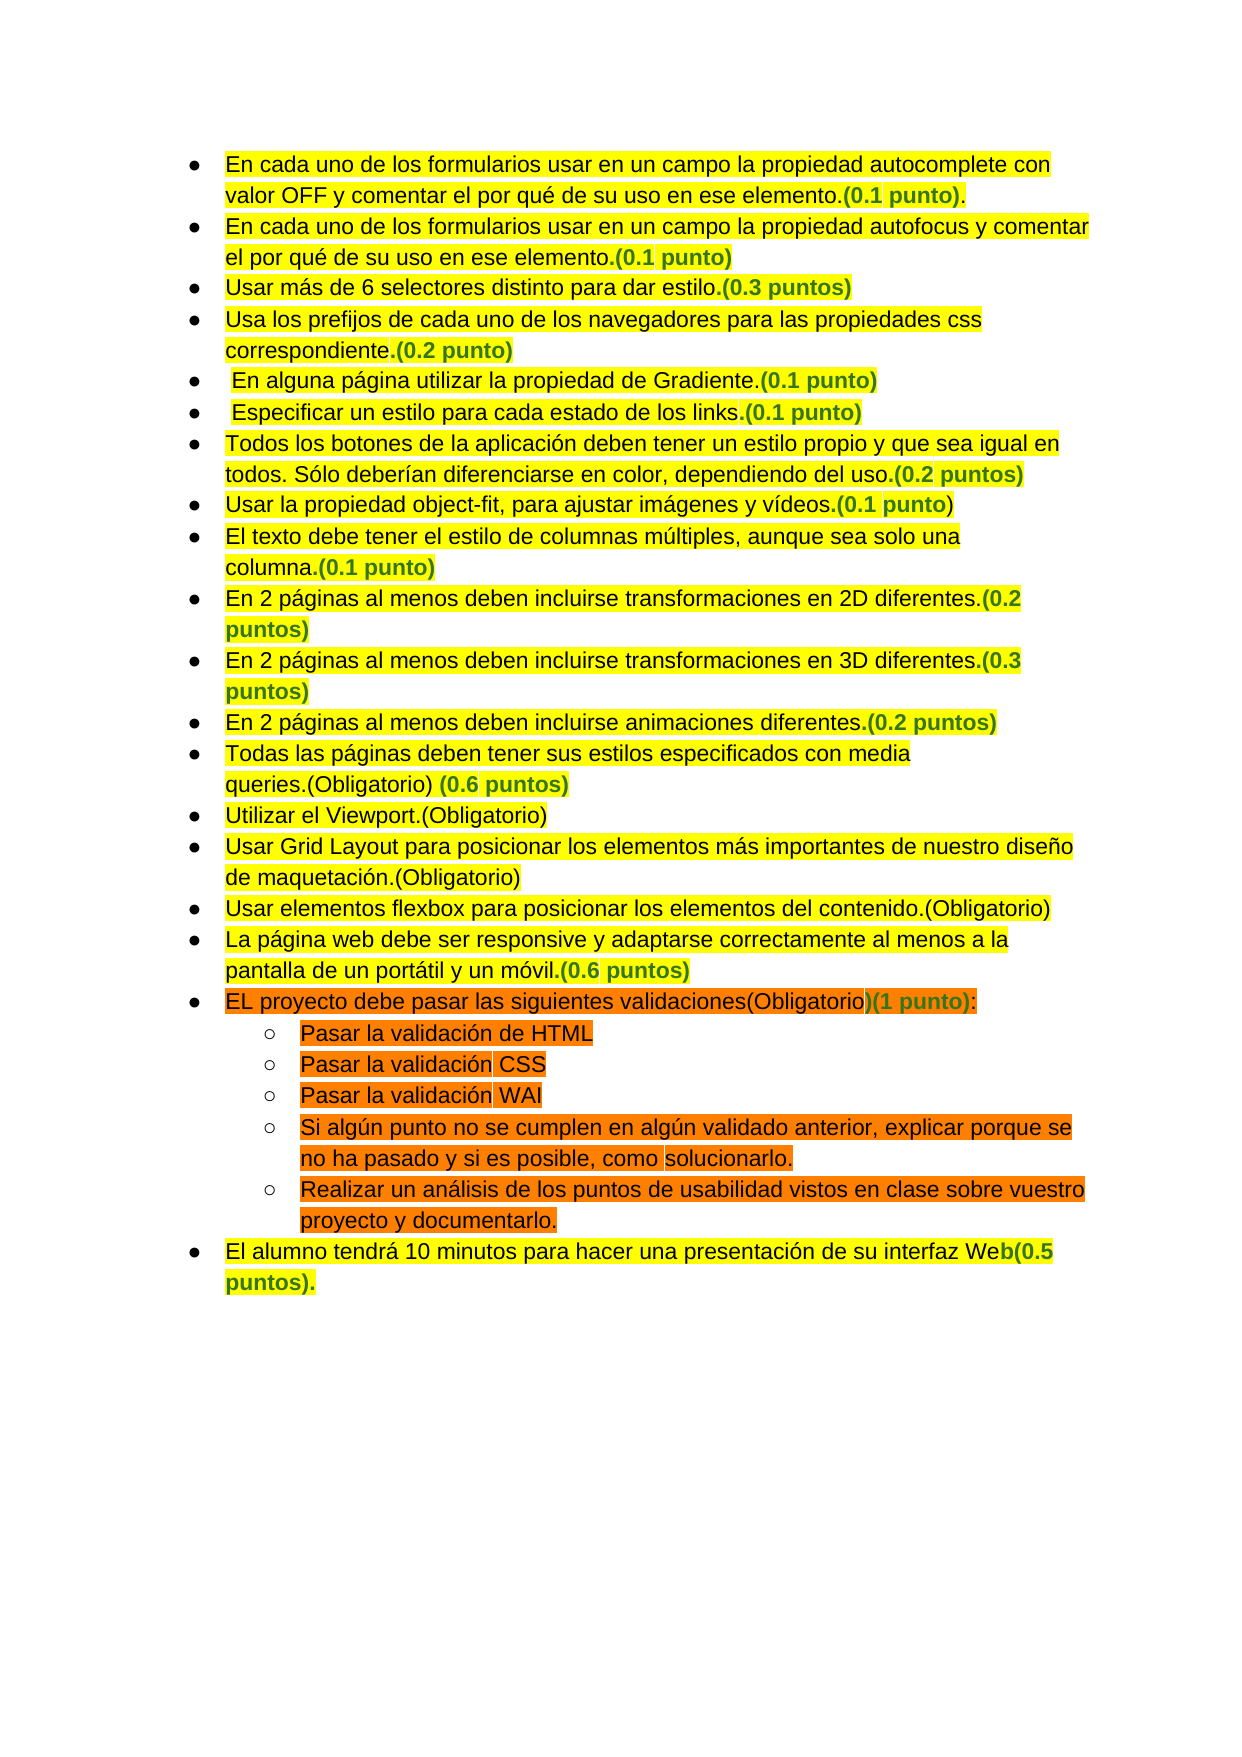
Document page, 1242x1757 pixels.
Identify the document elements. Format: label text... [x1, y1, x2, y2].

list Pasar la validación de HTML [263, 1019, 1100, 1046]
list En cada uno de los formularios usar en un campo la propiedad autofocus y comentar el por qué de su uso en ese elemento.(0.1 punto) [187, 213, 1089, 270]
list Pasar la validación WAI [263, 1082, 1100, 1108]
list El alumno tendrá 10 minutos para hacer una presentación de su interfaz Web(0.5 puntos). [187, 1238, 1053, 1295]
list En 2 páginas al menos deben incluirse animaciones diferentes.(0.2 puntos) [187, 709, 1100, 736]
list Realizar un análisis de los puntos de usabilidad vistos en clase sobre vuestro proyecto y documentarlo. [263, 1176, 1085, 1233]
list Todos los botones de la aplicación deben tener un estilo propio y que sea igual en todos. Sólo deberían diferenciarse en color, dependiendo del uso.(0.2 puntos) [187, 430, 1060, 487]
list Especificar un estilo para cada estado de los links.(0.1 punto) [187, 399, 1100, 425]
list Usar más de 6 selectores distinto para dar estilo.(0.3 puntos) [187, 275, 1100, 301]
list La página web debe ser responsive y adaptarse correctamente al menos a la pantalla de un portátil y un móvil.(0.6 puntos) [187, 926, 1009, 984]
list Usar Grid Layout para posicionar los elementos más importantes de nuestro diseño de maquetación.(Obligatorio) [187, 833, 1074, 891]
list EL proyecto debe pasar las siguientes validaciones(Obligatorio)(1 punto): [187, 988, 1100, 1015]
list Pasar la validación CSS [263, 1051, 1100, 1077]
list En 2 páginas al menos deben incluirse transformaciones en 3D diferentes.(0.3 puntos) [187, 647, 1022, 705]
list Todas las páginas deben tener sus estilos especificados con media queries.(Obligatorio) (0.6 puntos) [187, 740, 911, 797]
list Usar la propiedad object-fit, para ajustar imágenes y vídeos.(0.1 punto) [187, 492, 1100, 518]
list Usa los prefijos de cada uno de los navegadores para las propiedades css correspondiente.(0.2 punto) [187, 306, 982, 363]
list Utilizar el Viewport.(Obligatorio) [187, 802, 1100, 828]
list Usar elementos flexbox para posicionar los elementos del contenido.(Obligatorio) [187, 895, 1100, 922]
list En 2 páginas al menos deben incluirse transformaciones en 2D diferentes.(0.2 puntos) [187, 585, 1022, 643]
list En cada uno de los formularios usar en un campo la propiedad autocomplete con valor OFF y comentar el por qué de su uso en ese elemento.(0.1 punto). [187, 151, 1051, 208]
list El texto debe tener el estilo de columnas múltiples, aunque sea solo una columna.(0.1 punto) [187, 523, 967, 581]
list Si algún punto no se cumplen en algún validado anterior, explicar porque se no ha pasado y si es posible, como solucionarlo. [263, 1113, 1073, 1171]
list En alguna página utilizar la propiedad de Gradiente.(0.1 punto) [187, 368, 1100, 394]
